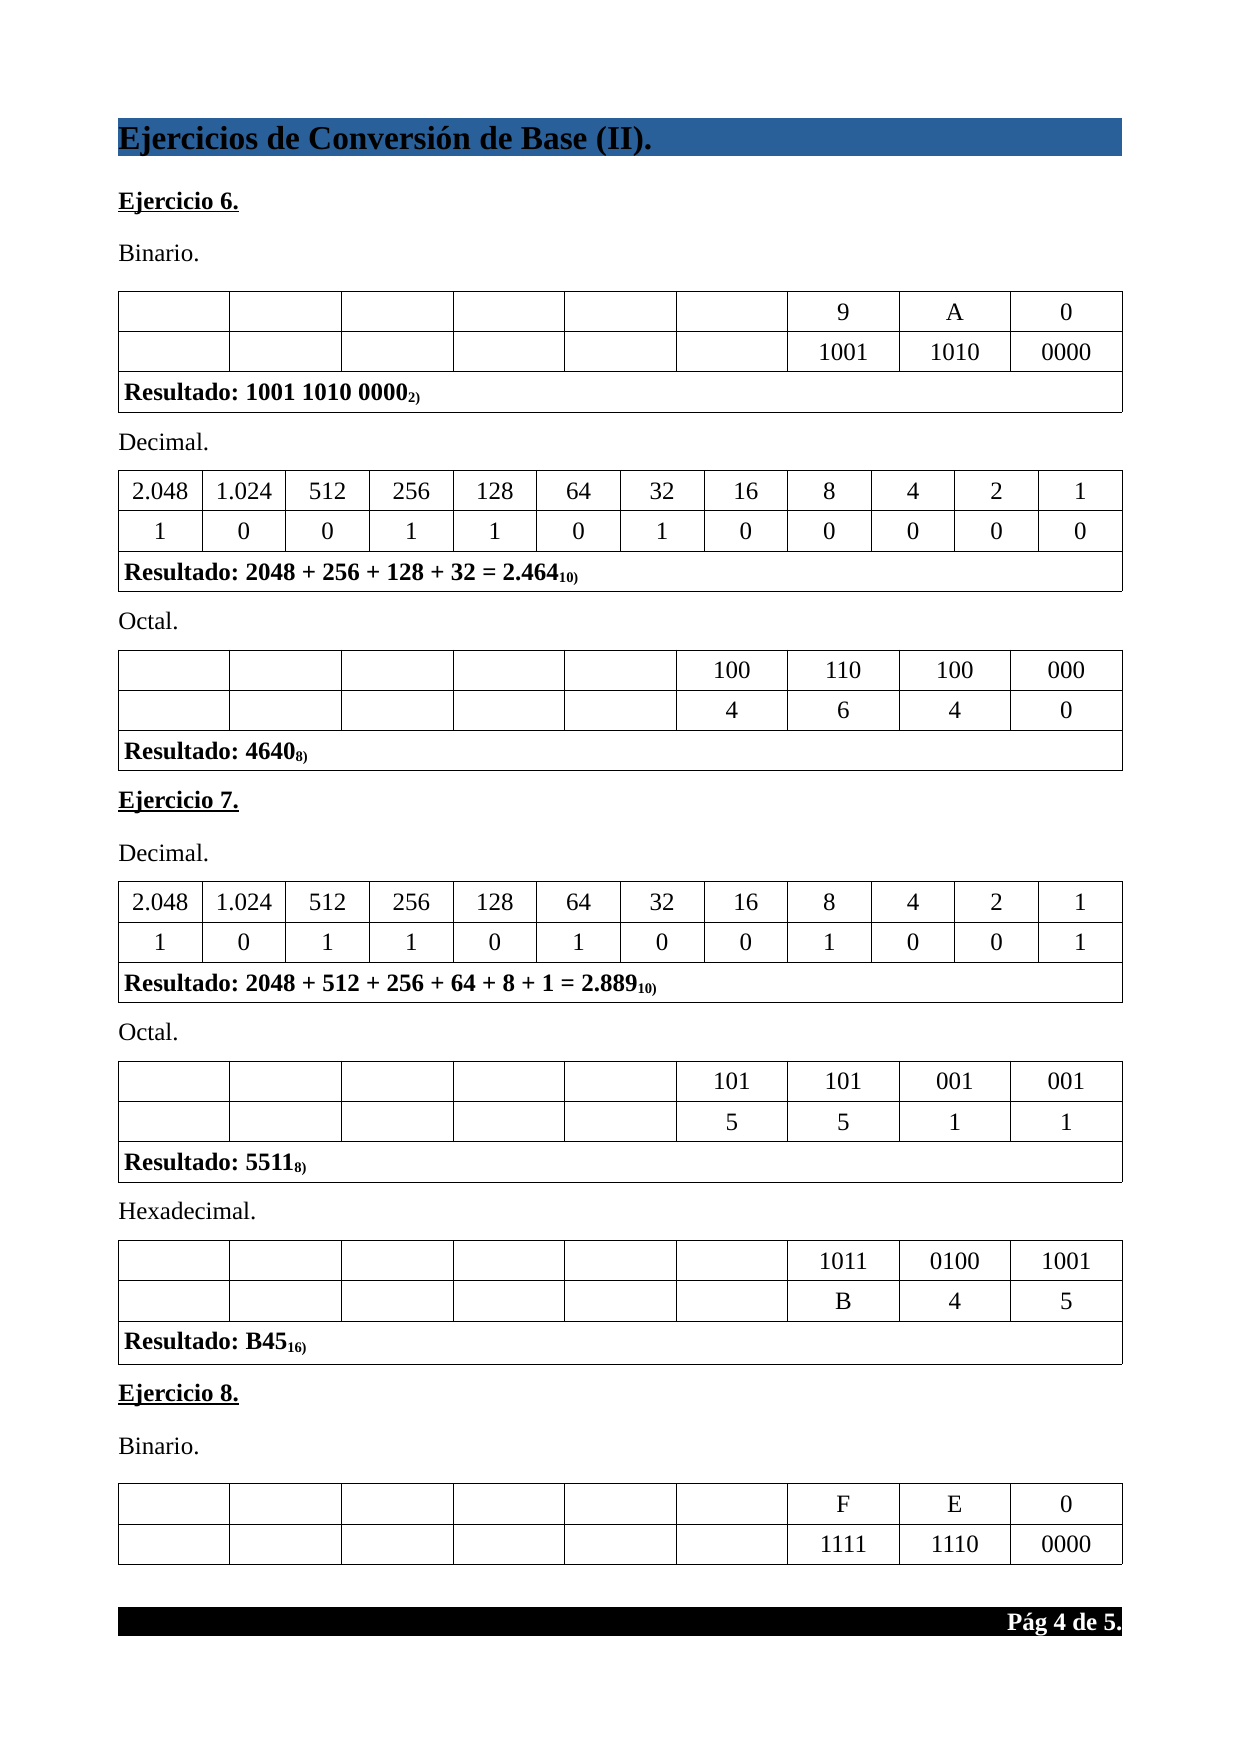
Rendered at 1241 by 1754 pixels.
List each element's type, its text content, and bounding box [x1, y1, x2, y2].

table_header 101 [677, 1062, 787, 1101]
text Ejercicio 8. [118, 1378, 1122, 1407]
table_cell 0 [955, 923, 1038, 962]
table_header [230, 1241, 341, 1280]
table_cell [119, 1102, 229, 1141]
table_cell 1 [1011, 1102, 1122, 1141]
table_cell 1 [119, 511, 202, 551]
table_header 2 [955, 471, 1038, 510]
table_header 1001 [1011, 1241, 1122, 1280]
table_header [677, 292, 787, 331]
table_header [342, 292, 453, 331]
table_header 110 [788, 651, 899, 690]
table_cell 0 [705, 511, 787, 551]
table_header [454, 1062, 564, 1101]
table_cell [677, 1281, 787, 1321]
table_cell 6 [788, 691, 899, 730]
table_cell 4 [900, 691, 1010, 730]
table_cell [230, 1102, 341, 1141]
table_header 1.024 [203, 471, 285, 510]
table_header 8 [788, 882, 871, 922]
table_header 32 [621, 882, 704, 922]
table_header 256 [370, 882, 453, 922]
table_cell 5 [677, 1102, 787, 1141]
table_cell 0 [872, 923, 954, 962]
table_header 1 [1039, 471, 1122, 510]
table_header 001 [900, 1062, 1010, 1101]
table_cell [565, 332, 676, 371]
table_cell [230, 1281, 341, 1321]
table_cell [454, 1102, 564, 1141]
table_cell 0 [537, 511, 620, 551]
table_header 9 [788, 292, 899, 331]
table_header [565, 1062, 676, 1101]
table_cell [230, 332, 341, 371]
table_header 16 [705, 882, 787, 922]
table_cell 0 [788, 511, 871, 551]
table_cell [565, 1281, 676, 1321]
table_header [454, 1484, 564, 1523]
table_header [342, 1241, 453, 1280]
table_header [230, 651, 341, 690]
table_header 100 [900, 651, 1010, 690]
table_header 4 [872, 882, 954, 922]
table_cell [565, 691, 676, 730]
table_header 32 [621, 471, 704, 510]
table_cell 1 [454, 511, 536, 551]
table_header 2.048 [119, 471, 202, 510]
table_cell 4 [677, 691, 787, 730]
table_cell 5 [1011, 1281, 1122, 1321]
table_cell 1 [370, 511, 453, 551]
table_header [342, 1484, 453, 1523]
text Binario. [118, 238, 1122, 267]
table_cell [454, 1525, 564, 1564]
table_cell 0 [705, 923, 787, 962]
table_cell 5 [788, 1102, 899, 1141]
table_cell [454, 332, 564, 371]
table_cell Resultado: B4516) [119, 1322, 1122, 1363]
table_cell 1 [537, 923, 620, 962]
table_header [342, 1062, 453, 1101]
table_cell 0 [454, 923, 536, 962]
table_cell 0 [286, 511, 369, 551]
table_cell 0000 [1011, 1525, 1122, 1564]
text Octal. [118, 606, 1122, 635]
table_cell Resultado: 55118) [119, 1142, 1122, 1182]
table_cell [677, 1525, 787, 1564]
table_cell 1010 [900, 332, 1010, 371]
table_header 0 [1011, 292, 1122, 331]
table_cell [342, 332, 453, 371]
table_cell [119, 1525, 229, 1564]
table_cell 4 [900, 1281, 1010, 1321]
table_header [677, 1241, 787, 1280]
table_cell [119, 332, 229, 371]
table_header [230, 292, 341, 331]
text Ejercicio 7. [118, 785, 1122, 814]
table_header [119, 1484, 229, 1523]
table_cell B [788, 1281, 899, 1321]
table_cell [342, 1525, 453, 1564]
table_cell 0 [1039, 511, 1122, 551]
table_header 1.024 [203, 882, 285, 922]
table_header 128 [454, 471, 536, 510]
table_header [119, 1062, 229, 1101]
table_header 8 [788, 471, 871, 510]
table_header [565, 1484, 676, 1523]
table_cell 1 [286, 923, 369, 962]
table_cell 1111 [788, 1525, 899, 1564]
table_cell [230, 1525, 341, 1564]
table_header 256 [370, 471, 453, 510]
table_header 000 [1011, 651, 1122, 690]
table_header 2.048 [119, 882, 202, 922]
table_header 512 [286, 882, 369, 922]
table_header 2 [955, 882, 1038, 922]
table_cell 1 [1039, 923, 1122, 962]
table_header 128 [454, 882, 536, 922]
table_header [565, 292, 676, 331]
table_cell [119, 1281, 229, 1321]
table_cell [342, 691, 453, 730]
table_header 1011 [788, 1241, 899, 1280]
table_header [454, 651, 564, 690]
table_header [454, 292, 564, 331]
table_cell 0 [872, 511, 954, 551]
table_header E [900, 1484, 1010, 1523]
table_header F [788, 1484, 899, 1523]
text Binario. [118, 1431, 1122, 1459]
table_header [454, 1241, 564, 1280]
table_header 16 [705, 471, 787, 510]
table_cell 0 [203, 923, 285, 962]
table_header 4 [872, 471, 954, 510]
table_cell 1 [900, 1102, 1010, 1141]
table_header 512 [286, 471, 369, 510]
table_header 0100 [900, 1241, 1010, 1280]
table_cell [342, 1281, 453, 1321]
table_cell [454, 691, 564, 730]
table_cell 0 [1011, 691, 1122, 730]
table_cell [119, 691, 229, 730]
table_header [565, 651, 676, 690]
text Ejercicio 6. [118, 186, 1122, 215]
table_cell [454, 1281, 564, 1321]
table_header A [900, 292, 1010, 331]
table_header [230, 1484, 341, 1523]
table_header 64 [537, 882, 620, 922]
table_header [119, 651, 229, 690]
table_header 001 [1011, 1062, 1122, 1101]
table_header [119, 1241, 229, 1280]
table_cell 1001 [788, 332, 899, 371]
table_cell 1 [370, 923, 453, 962]
table_header 101 [788, 1062, 899, 1101]
table_header [230, 1062, 341, 1101]
table_cell Resultado: 1001 1010 00002) [119, 372, 1122, 412]
table_cell 1 [621, 511, 704, 551]
text Octal. [118, 1017, 1122, 1046]
table_cell 1110 [900, 1525, 1010, 1564]
table_header 1 [1039, 882, 1122, 922]
table_header 100 [677, 651, 787, 690]
table_cell 0 [955, 511, 1038, 551]
table_cell Resultado: 2048 + 512 + 256 + 64 + 8 + 1 = 2.88910) [119, 963, 1122, 1002]
table_header 64 [537, 471, 620, 510]
table_cell 0000 [1011, 332, 1122, 371]
table_cell [230, 691, 341, 730]
table_cell [342, 1102, 453, 1141]
table_cell [565, 1525, 676, 1564]
text Decimal. [118, 427, 1122, 455]
text Hexadecimal. [118, 1196, 1122, 1225]
table_header [342, 651, 453, 690]
table_cell 0 [621, 923, 704, 962]
table_header 0 [1011, 1484, 1122, 1523]
table_cell 1 [788, 923, 871, 962]
table_cell Resultado: 46408) [119, 731, 1122, 770]
table_header [565, 1241, 676, 1280]
table_cell [677, 332, 787, 371]
table_header [119, 292, 229, 331]
table_header [677, 1484, 787, 1523]
table_cell 0 [203, 511, 285, 551]
table_cell [565, 1102, 676, 1141]
table_cell Resultado: 2048 + 256 + 128 + 32 = 2.46410) [119, 552, 1122, 591]
table_cell 1 [119, 923, 202, 962]
